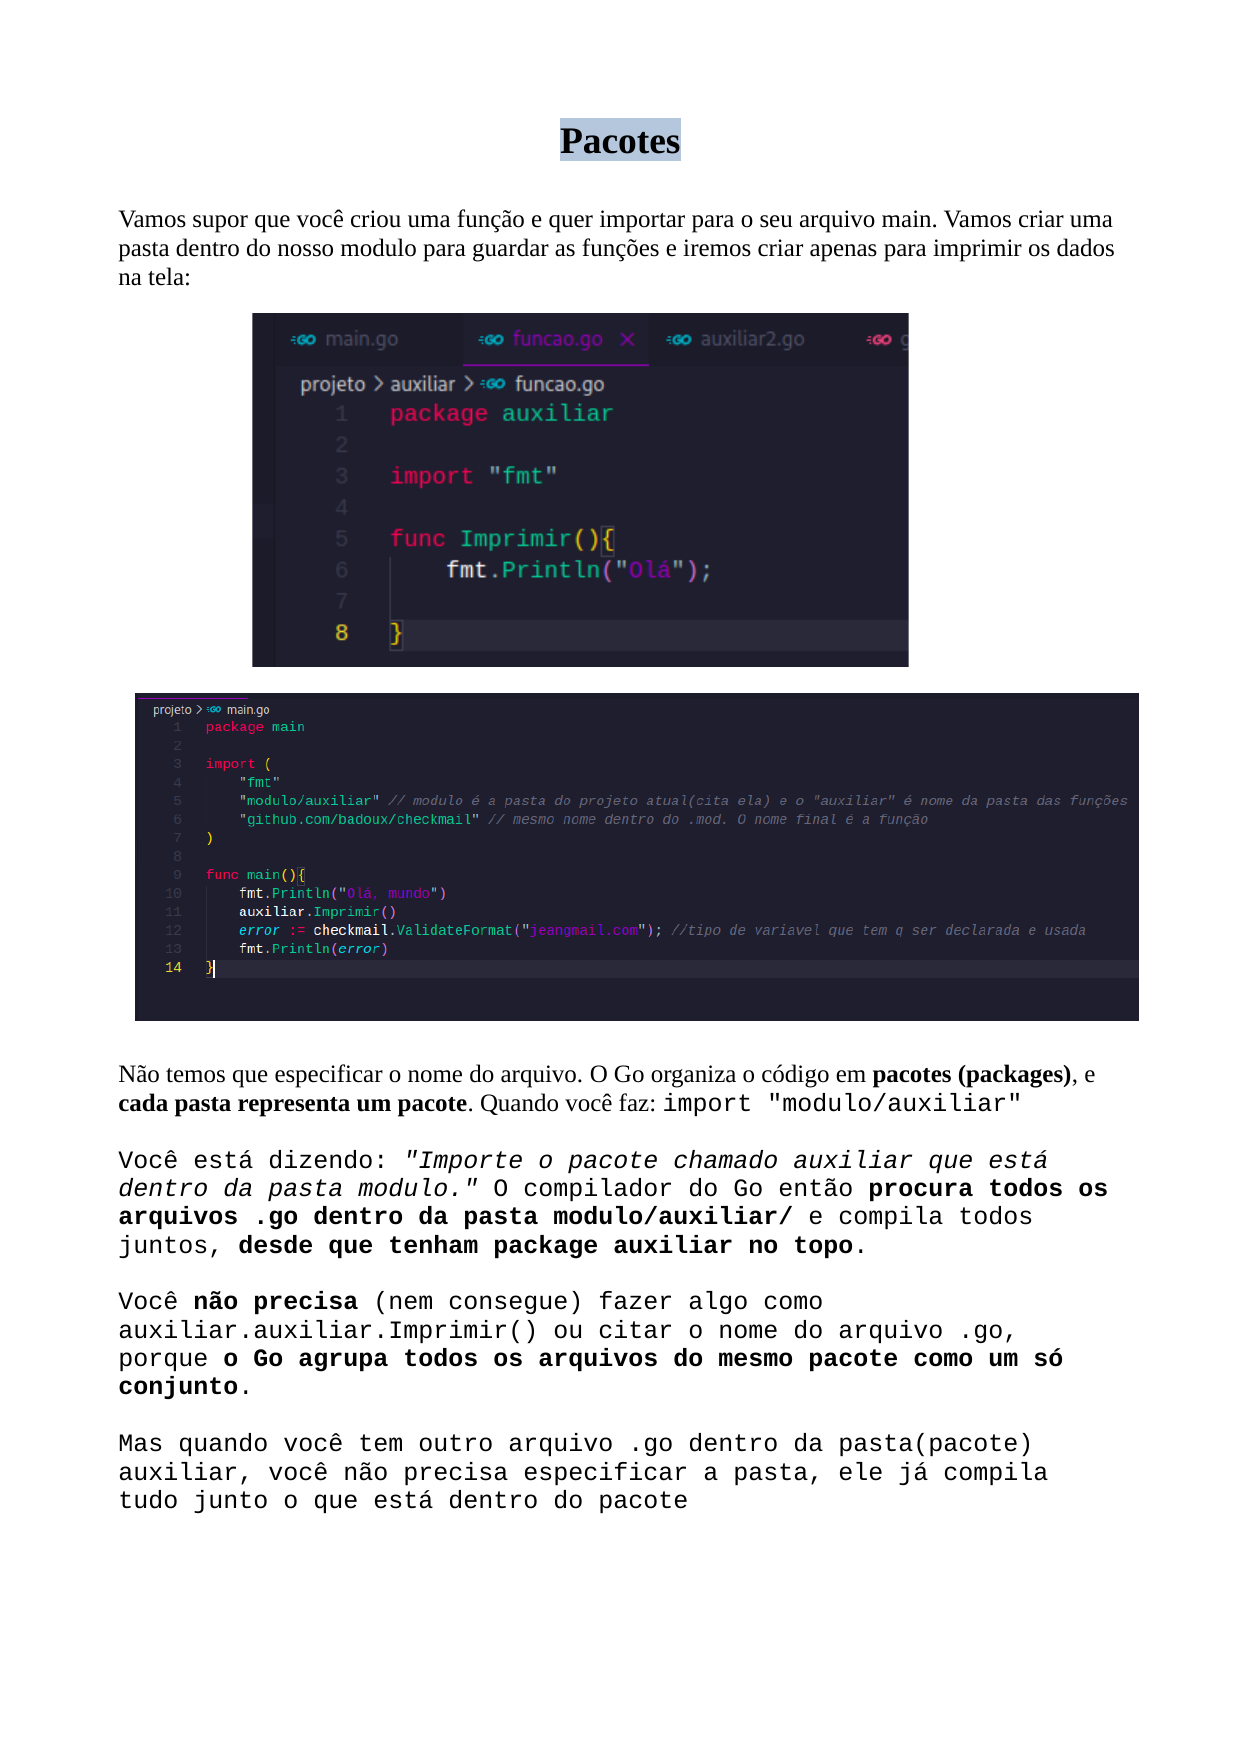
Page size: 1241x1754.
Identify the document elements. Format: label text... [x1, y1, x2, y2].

text Você está dizendo: "Importe o pacote chamado auxiliar que está dentro da pasta modulo." O compilador do Go então procura todos os arquivos .go dentro da pasta modulo/auxiliar/ e compila todos juntos, desde que tenham package auxiliar no topo. [118, 1147, 1122, 1261]
picture [252, 313, 909, 667]
text Mas quando você tem outro arquivo .go dentro da pasta(pacote) auxiliar, você não precisa especificar a pasta, ele já compila tudo junto o que está dentro do pacote [118, 1431, 1122, 1516]
text Vamos supor que você criou uma função e quer importar para o seu arquivo main. Vamos criar uma pasta dentro do nosso modulo para guardar as funções e iremos criar apenas para imprimir os dados na tela: [118, 204, 1122, 291]
text Você não precisa (nem consegue) fazer algo como auxiliar.auxiliar.Imprimir() ou citar o nome do arquivo .go, porque o Go agrupa todos os arquivos do mesmo pacote como um só conjunto. [118, 1289, 1122, 1402]
text Não temos que especificar o nome do arquivo. O Go organiza o código em pacotes (packages), e cada pasta representa um pacote. Quando você faz: import "modulo/auxiliar" [118, 1059, 1122, 1119]
text Pacotes [118, 118, 1122, 161]
picture [135, 693, 1139, 1021]
